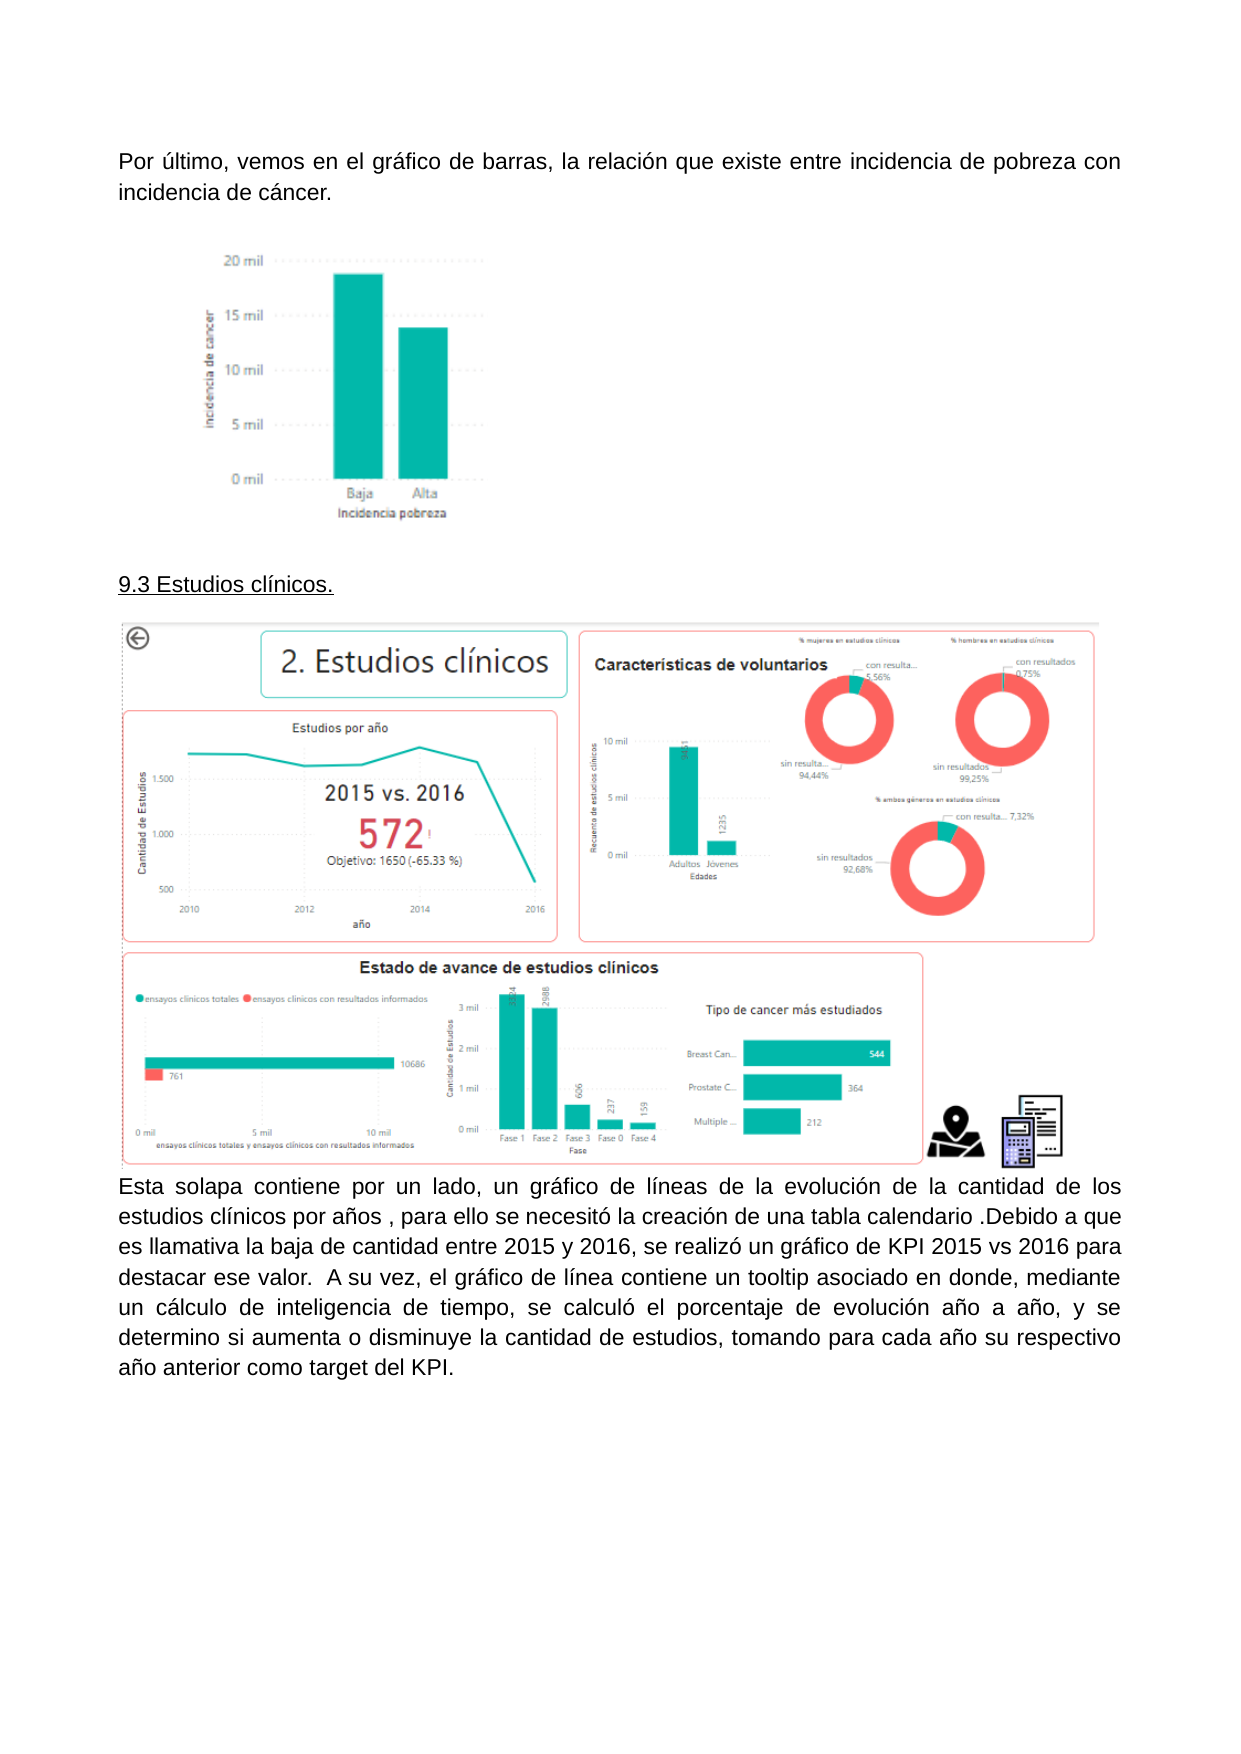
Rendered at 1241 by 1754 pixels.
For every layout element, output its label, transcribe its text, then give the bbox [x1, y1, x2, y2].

text Por último, vemos en el gráfico de barras, la relación que existe entre incidencia de pobreza con incidencia de cáncer. [118, 148, 1122, 205]
text Esta solapa contiene por un lado, un gráfico de líneas de la evolución de la cantidad de los estudios clínicos por años , para ello se necesitó la creación de una tabla calendario .Debido a que es llamativa la baja de cantidad entre 2015 y 2016, se realizó un gráfico de KPI 2015 vs 2016 para destacar ese valor. A su vez, el gráfico de línea contiene un tooltip asociado en donde, mediante un cálculo de inteligencia de tiempo, se calculó el porcentaje de evolución año a año, y se determino si aumenta o disminuye la cantidad de estudios, tomando para cada año su respectivo año anterior como target del KPI. [118, 601, 1122, 1380]
picture [121, 622, 1100, 1169]
picture [175, 217, 419, 529]
text 9.3 Estudios clínicos. [118, 571, 1122, 598]
